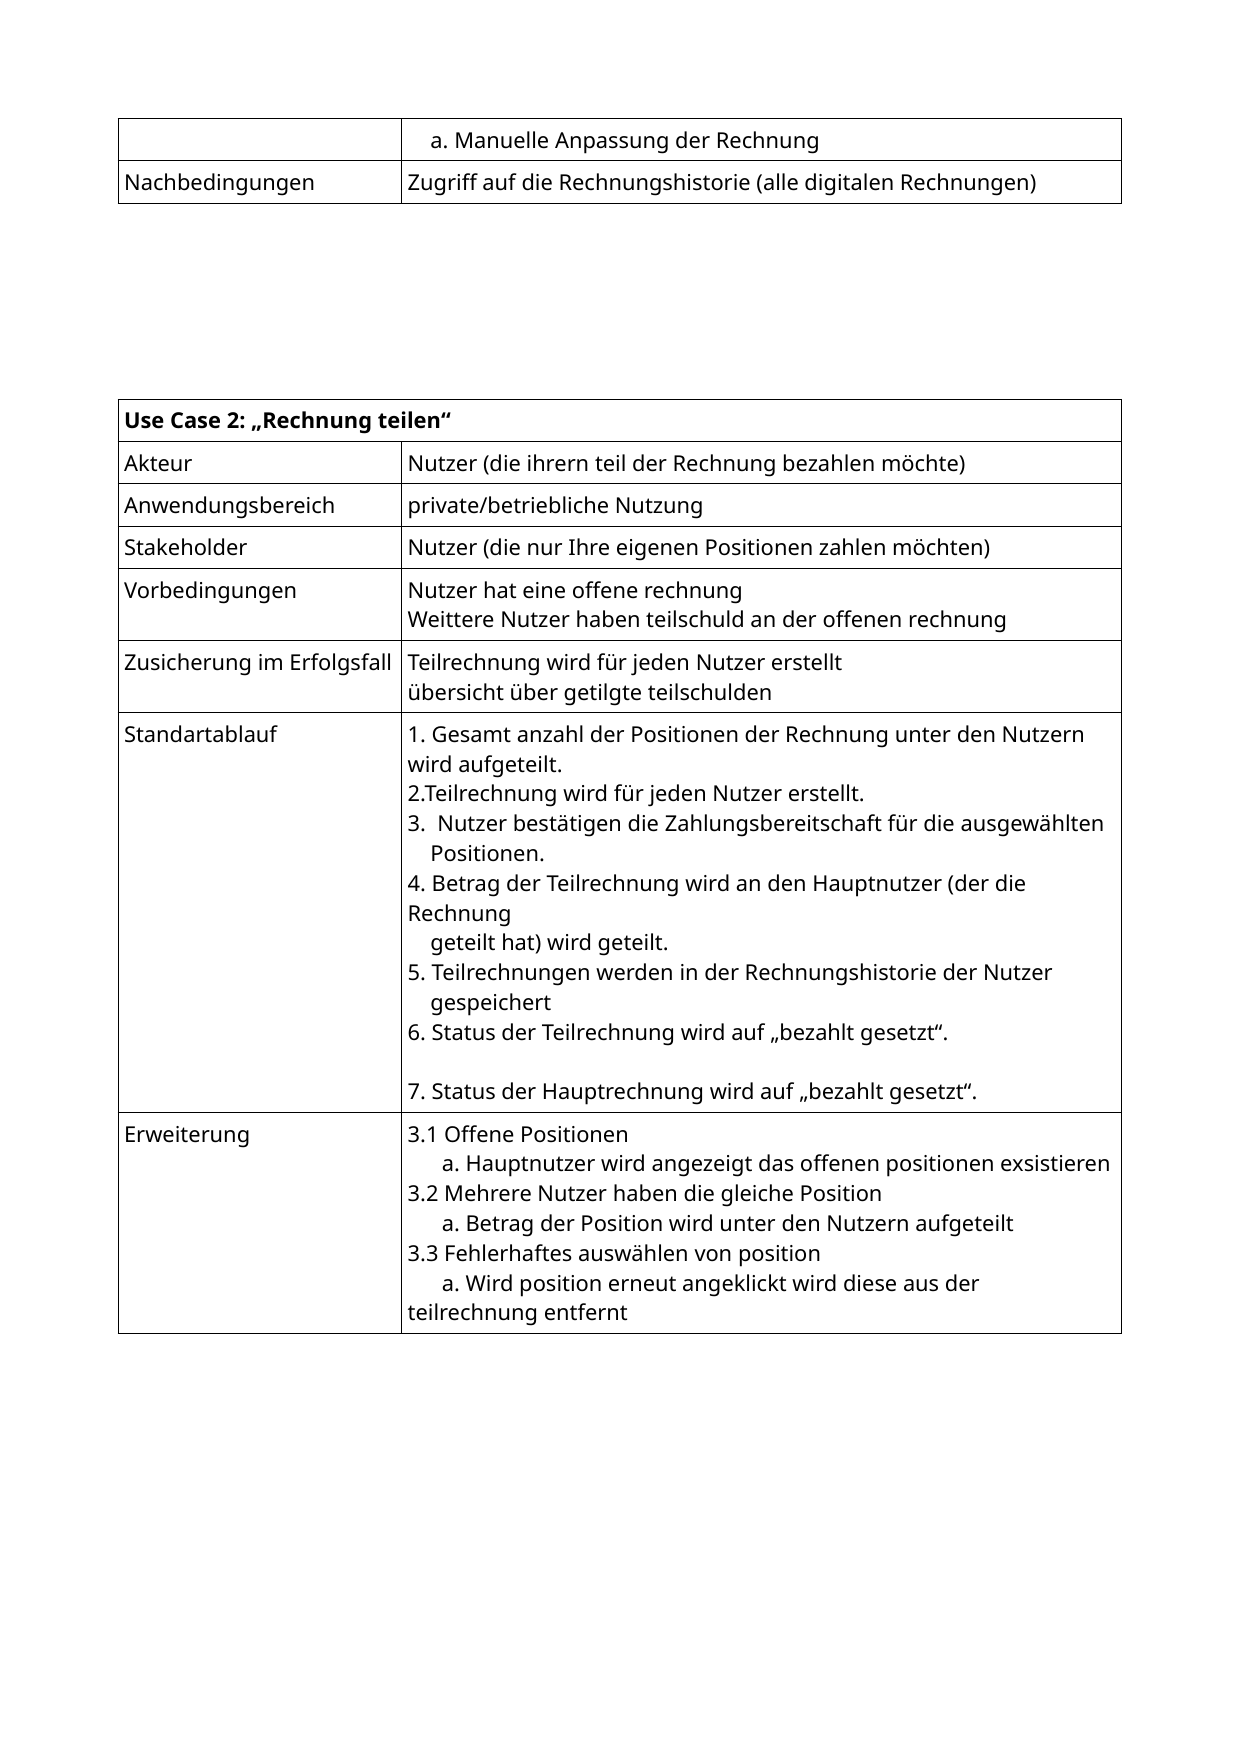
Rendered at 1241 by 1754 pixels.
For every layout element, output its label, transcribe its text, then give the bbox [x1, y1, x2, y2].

table_cell a. Manuelle Anpassung der Rechnung [402, 119, 1121, 160]
table_cell 1. Gesamt anzahl der Positionen der Rechnung unter den Nutzern wird aufgeteilt. 2.Teilrechnung wird für jeden Nutzer erstellt. 3. Nutzer bestätigen die Zahlungsbereitschaft für die ausgewählten Positionen. 4. Betrag der Teilrechnung wird an den Hauptnutzer (der die Rechnung geteilt hat) wird geteilt. 5. Teilrechnungen werden in der Rechnungshistorie der Nutzer gespeichert 6. Status der Teilrechnung wird auf „bezahlt gesetzt“. 7. Status der Hauptrechnung wird auf „bezahlt gesetzt“. [402, 713, 1121, 1112]
table_cell [119, 119, 401, 160]
table_cell Nachbedingungen [119, 161, 401, 203]
table_cell Anwendungsbereich [119, 484, 401, 526]
table_cell private/betriebliche Nutzung [402, 484, 1121, 526]
table_cell Nutzer hat eine offene rechnung Weittere Nutzer haben teilschuld an der offenen rechnung [402, 569, 1121, 640]
table_cell Nutzer (die nur Ihre eigenen Positionen zahlen möchten) [402, 527, 1121, 568]
table_cell Nutzer (die ihrern teil der Rechnung bezahlen möchte) [402, 442, 1121, 483]
table_cell 3.1 Offene Positionen a. Hauptnutzer wird angezeigt das offenen positionen exsistieren 3.2 Mehrere Nutzer haben die gleiche Position a. Betrag der Position wird unter den Nutzern aufgeteilt 3.3 Fehlerhaftes auswählen von position a. Wird position erneut angeklickt wird diese aus der teilrechnung entfernt [402, 1113, 1121, 1333]
table_cell Erweiterung [119, 1113, 401, 1333]
table_cell Zugriff auf die Rechnungshistorie (alle digitalen Rechnungen) [402, 161, 1121, 203]
table_cell Zusicherung im Erfolgsfall [119, 641, 401, 712]
table_cell Akteur [119, 442, 401, 483]
table_cell Standartablauf [119, 713, 401, 1112]
table_cell Vorbedingungen [119, 569, 401, 640]
table_cell Teilrechnung wird für jeden Nutzer erstellt übersicht über getilgte teilschulden [402, 641, 1121, 712]
table_cell Stakeholder [119, 527, 401, 568]
table_header Use Case 2: „Rechnung teilen“ [119, 400, 1121, 441]
